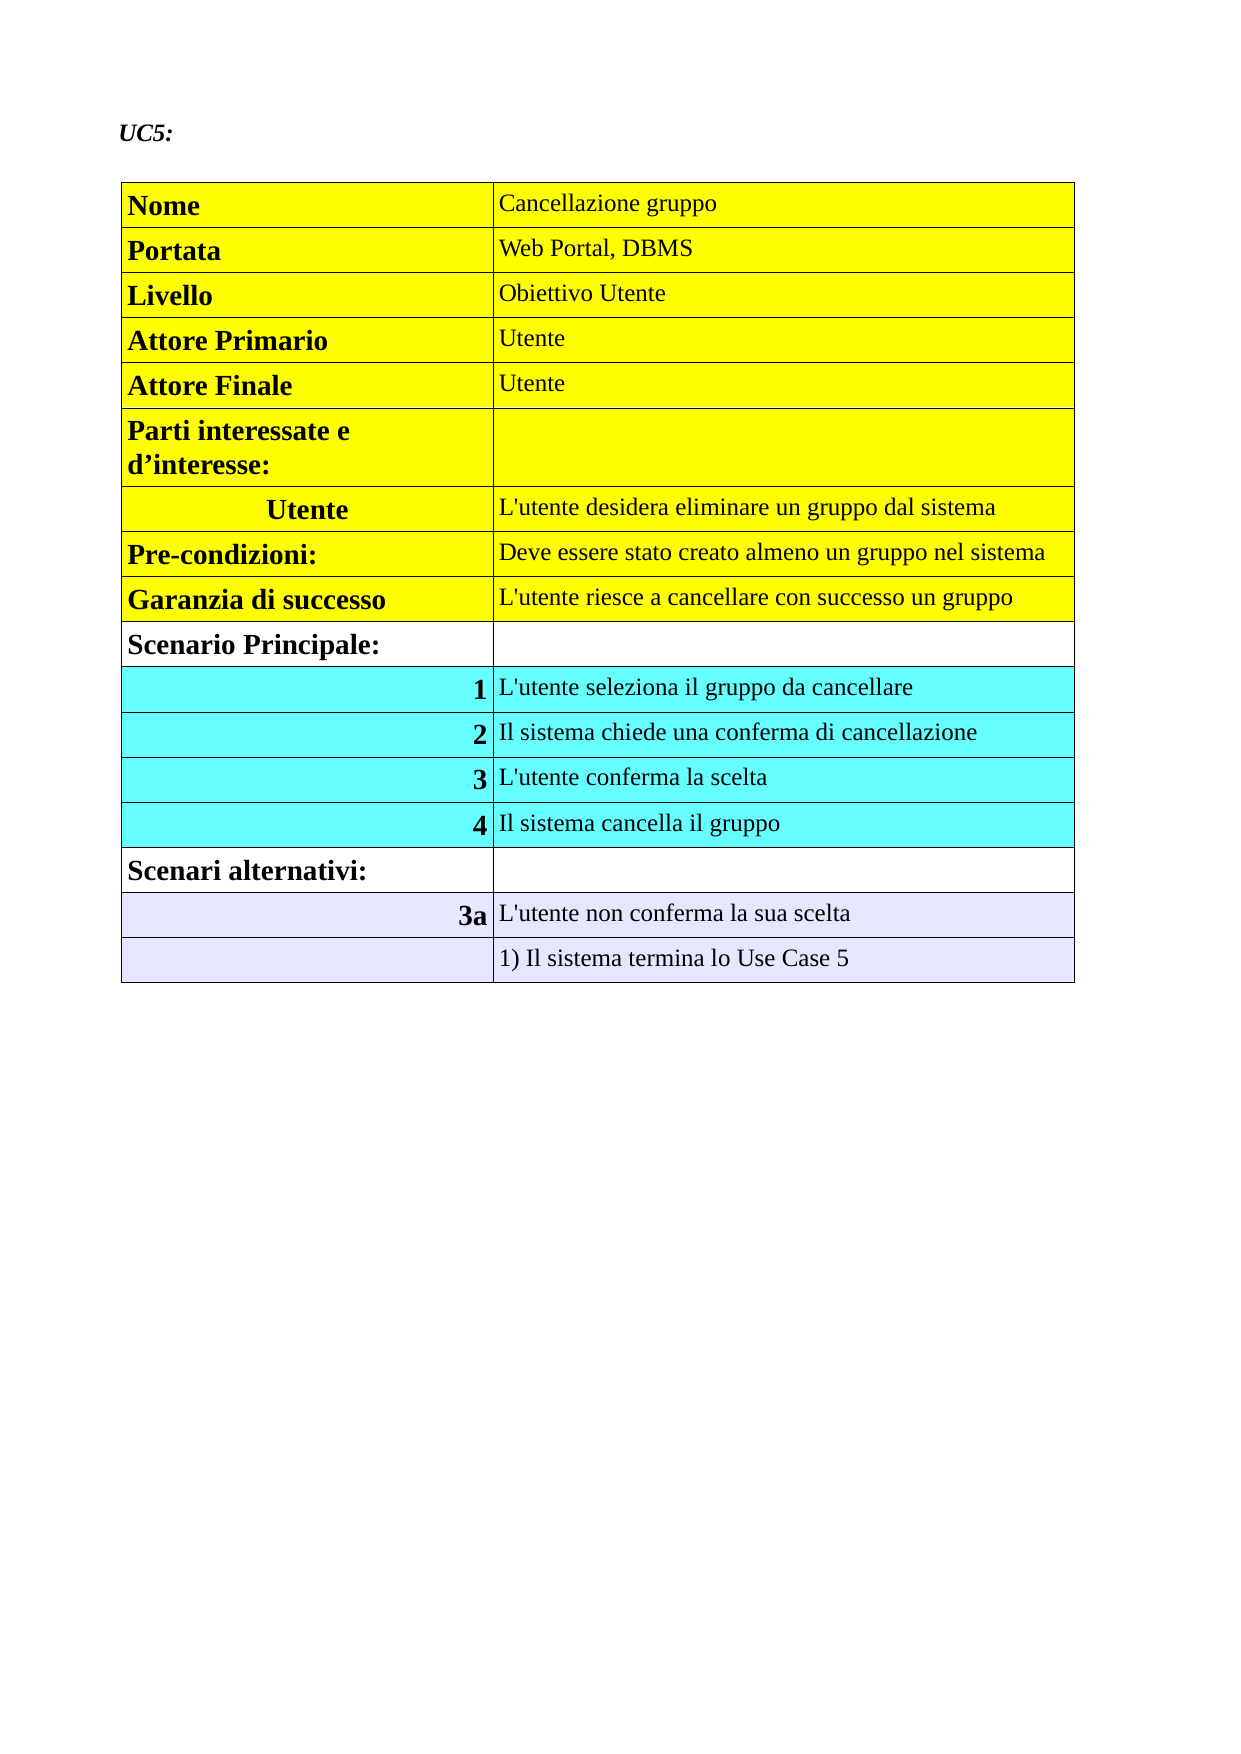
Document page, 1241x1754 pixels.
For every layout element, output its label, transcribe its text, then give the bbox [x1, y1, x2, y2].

table_cell [494, 622, 1074, 666]
table_cell 1) Il sistema termina lo Use Case 5 [494, 938, 1074, 982]
table_cell L'utente non conferma la sua scelta [494, 893, 1074, 937]
table_cell Attore Primario [122, 318, 493, 362]
table_cell Parti interessate e d’interesse: [122, 409, 493, 486]
table_header Nome [122, 183, 493, 227]
table_cell Scenario Principale: [122, 622, 493, 666]
table_cell 4 [122, 803, 493, 847]
table_cell Il sistema cancella il gruppo [494, 803, 1074, 847]
table_cell L'utente riesce a cancellare con successo un gruppo [494, 577, 1074, 621]
table_cell Garanzia di successo [122, 577, 493, 621]
table_cell Utente [122, 487, 493, 531]
table_cell Scenari alternativi: [122, 848, 493, 892]
table_cell 1 [122, 667, 493, 712]
subtitle UC5: [118, 118, 1122, 147]
table_cell L'utente desidera eliminare un gruppo dal sistema [494, 487, 1074, 531]
table_cell Web Portal, DBMS [494, 228, 1074, 272]
table_cell Utente [494, 318, 1074, 362]
table_cell Pre-condizioni: [122, 532, 493, 576]
table_cell L'utente conferma la scelta [494, 758, 1074, 802]
table_cell 2 [122, 713, 493, 757]
table_cell Deve essere stato creato almeno un gruppo nel sistema [494, 532, 1074, 576]
table_cell Il sistema chiede una conferma di cancellazione [494, 713, 1074, 757]
table_cell Attore Finale [122, 363, 493, 407]
table_cell Obiettivo Utente [494, 273, 1074, 317]
table_cell Livello [122, 273, 493, 317]
table_header Cancellazione gruppo [494, 183, 1074, 227]
table_cell [494, 409, 1074, 486]
table_cell 3 [122, 758, 493, 802]
table_cell [494, 848, 1074, 892]
table_cell Portata [122, 228, 493, 272]
table_cell 3a [122, 893, 493, 937]
table_cell Utente [494, 363, 1074, 407]
table_cell L'utente seleziona il gruppo da cancellare [494, 667, 1074, 712]
table_cell [122, 938, 493, 982]
